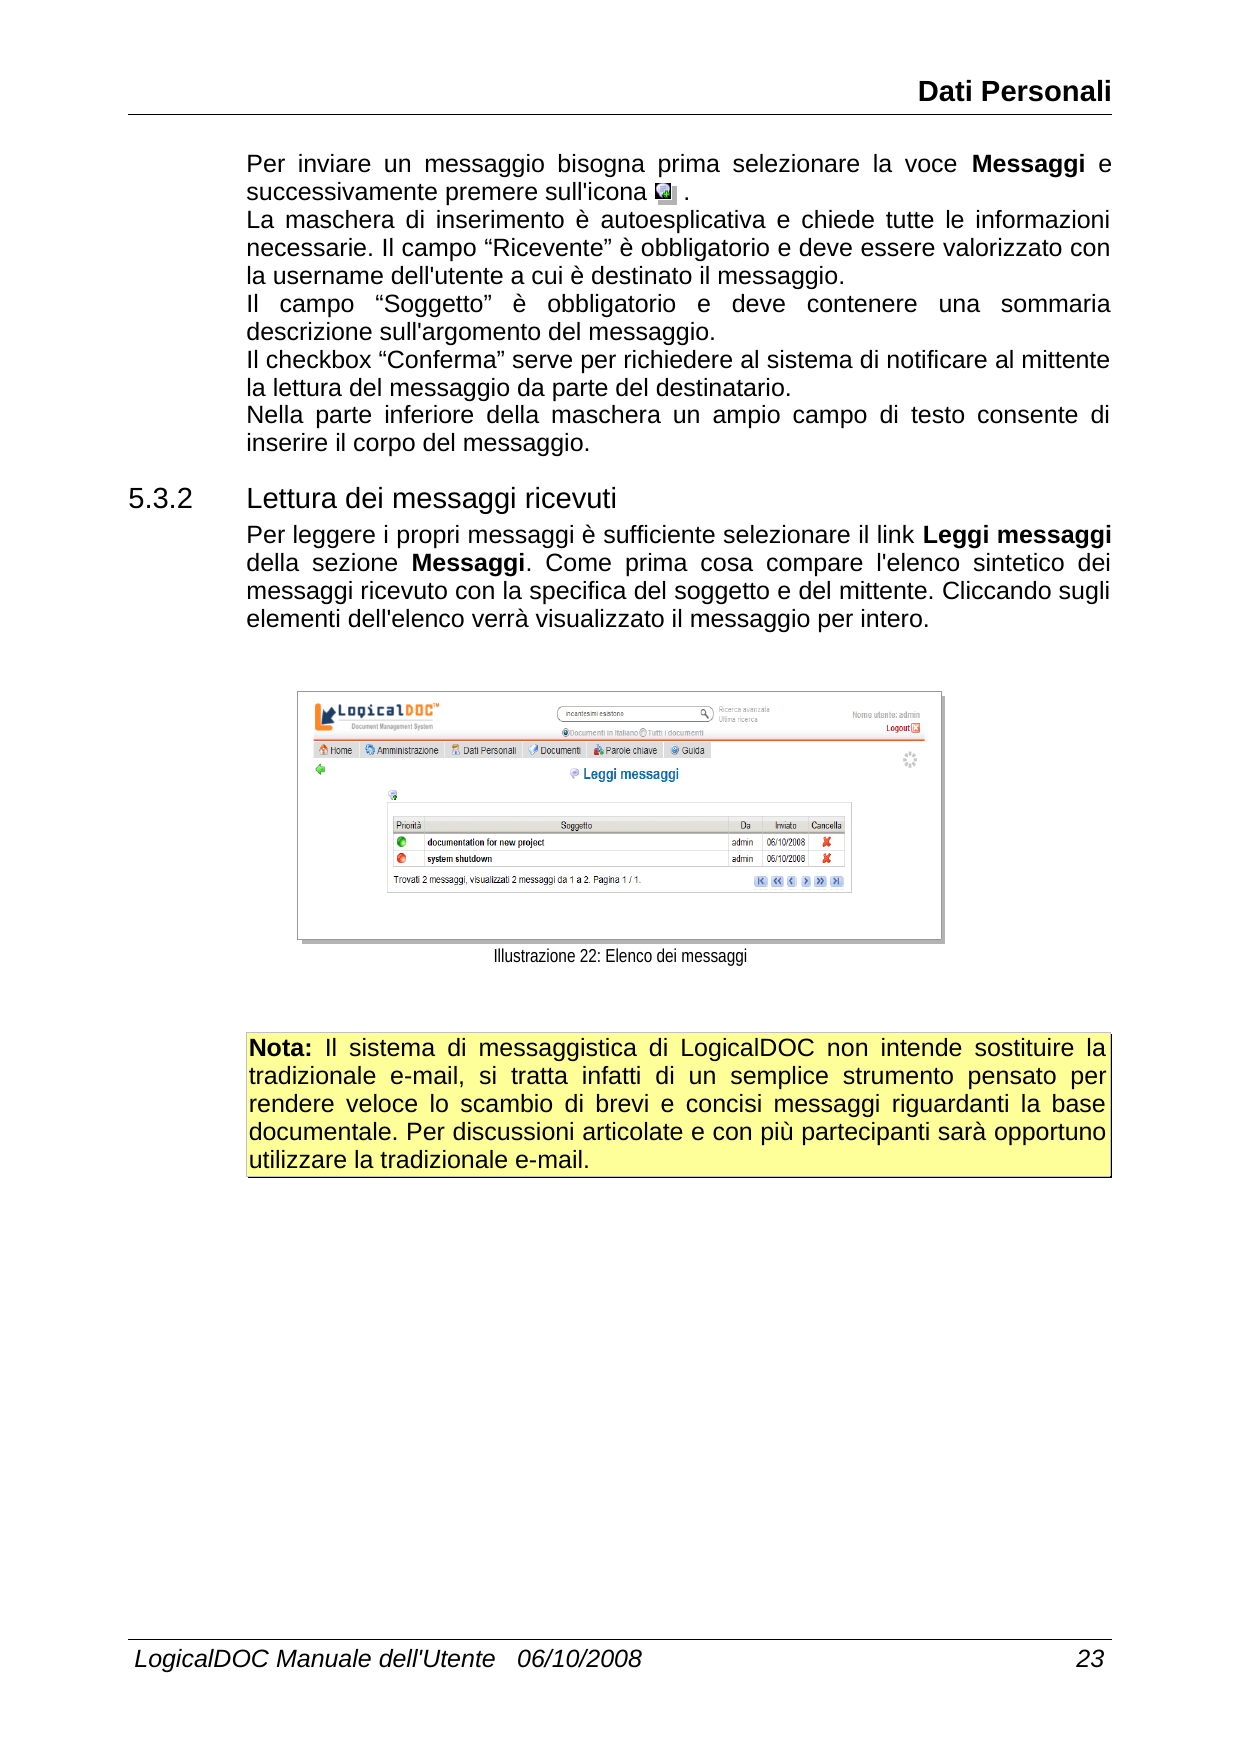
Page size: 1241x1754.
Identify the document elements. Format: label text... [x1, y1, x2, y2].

text Il campo “Soggetto” è obbligatorio e deve contenere una sommaria descrizione sull'argomento del messaggio. [246, 289, 1112, 345]
text Nella parte inferiore della maschera un ampio campo di testo consente di inserire il corpo del messaggio. [246, 401, 1112, 457]
text Per inviare un messaggio bisogna prima selezionare la voce Messaggi e successivamente premere sull'icona . [246, 150, 1112, 206]
text Nota: Il sistema di messaggistica di LogicalDOC non intende sostituire la tradizionale e-mail, si tratta infatti di un semplice strumento pensato per rendere veloce lo scambio di brevi e concisi messaggi riguardanti la base documentale. Per discussioni articolate e con più partecipanti sarà opportuno utilizzare la tradizionale e-mail. [247, 1033, 1110, 1176]
text Per leggere i propri messaggi è sufficiente selezionare il link Leggi messaggi della sezione Messaggi. Come prima cosa compare l'elenco sintetico dei messaggi ricevuto con la specifica del soggetto e del mittente. Cliccando sugli elementi dell'elenco verrà visualizzato il messaggio per intero. [246, 521, 1112, 633]
text Il checkbox “Conferma” serve per richiedere al sistema di notificare al mittente la lettura del messaggio da parte del destinatario. [246, 345, 1112, 401]
text Illustrazione 22: Elenco dei messaggi [297, 940, 943, 967]
subtitle Lettura dei messaggi ricevuti [128, 482, 1112, 515]
picture [655, 183, 671, 199]
text La maschera di inserimento è autoesplicativa e chiede tutte le informazioni necessarie. Il campo “Ricevente” è obbligatorio e deve essere valorizzato con la username dell'utente a cui è destinato il messaggio. [246, 206, 1112, 289]
picture [313, 700, 925, 930]
